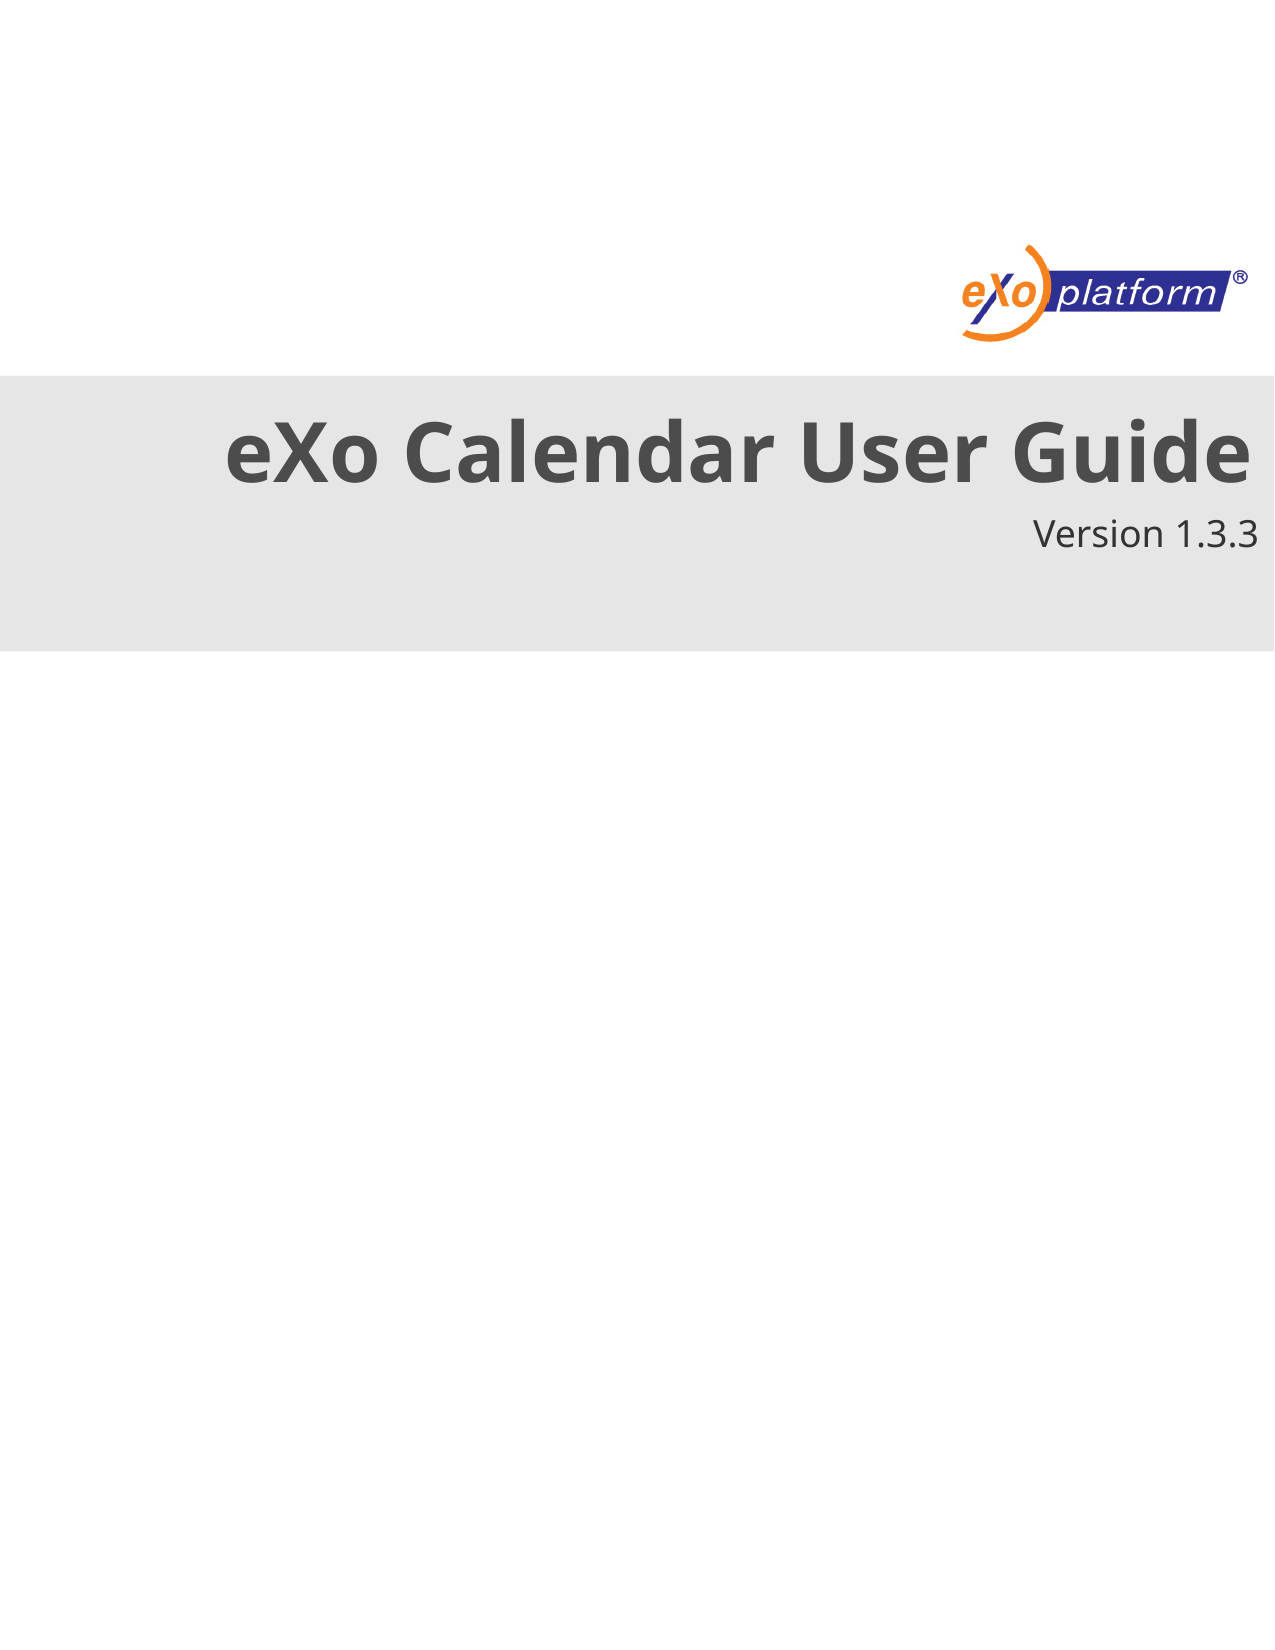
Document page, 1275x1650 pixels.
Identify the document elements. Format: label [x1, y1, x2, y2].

picture [942, 236, 1261, 352]
